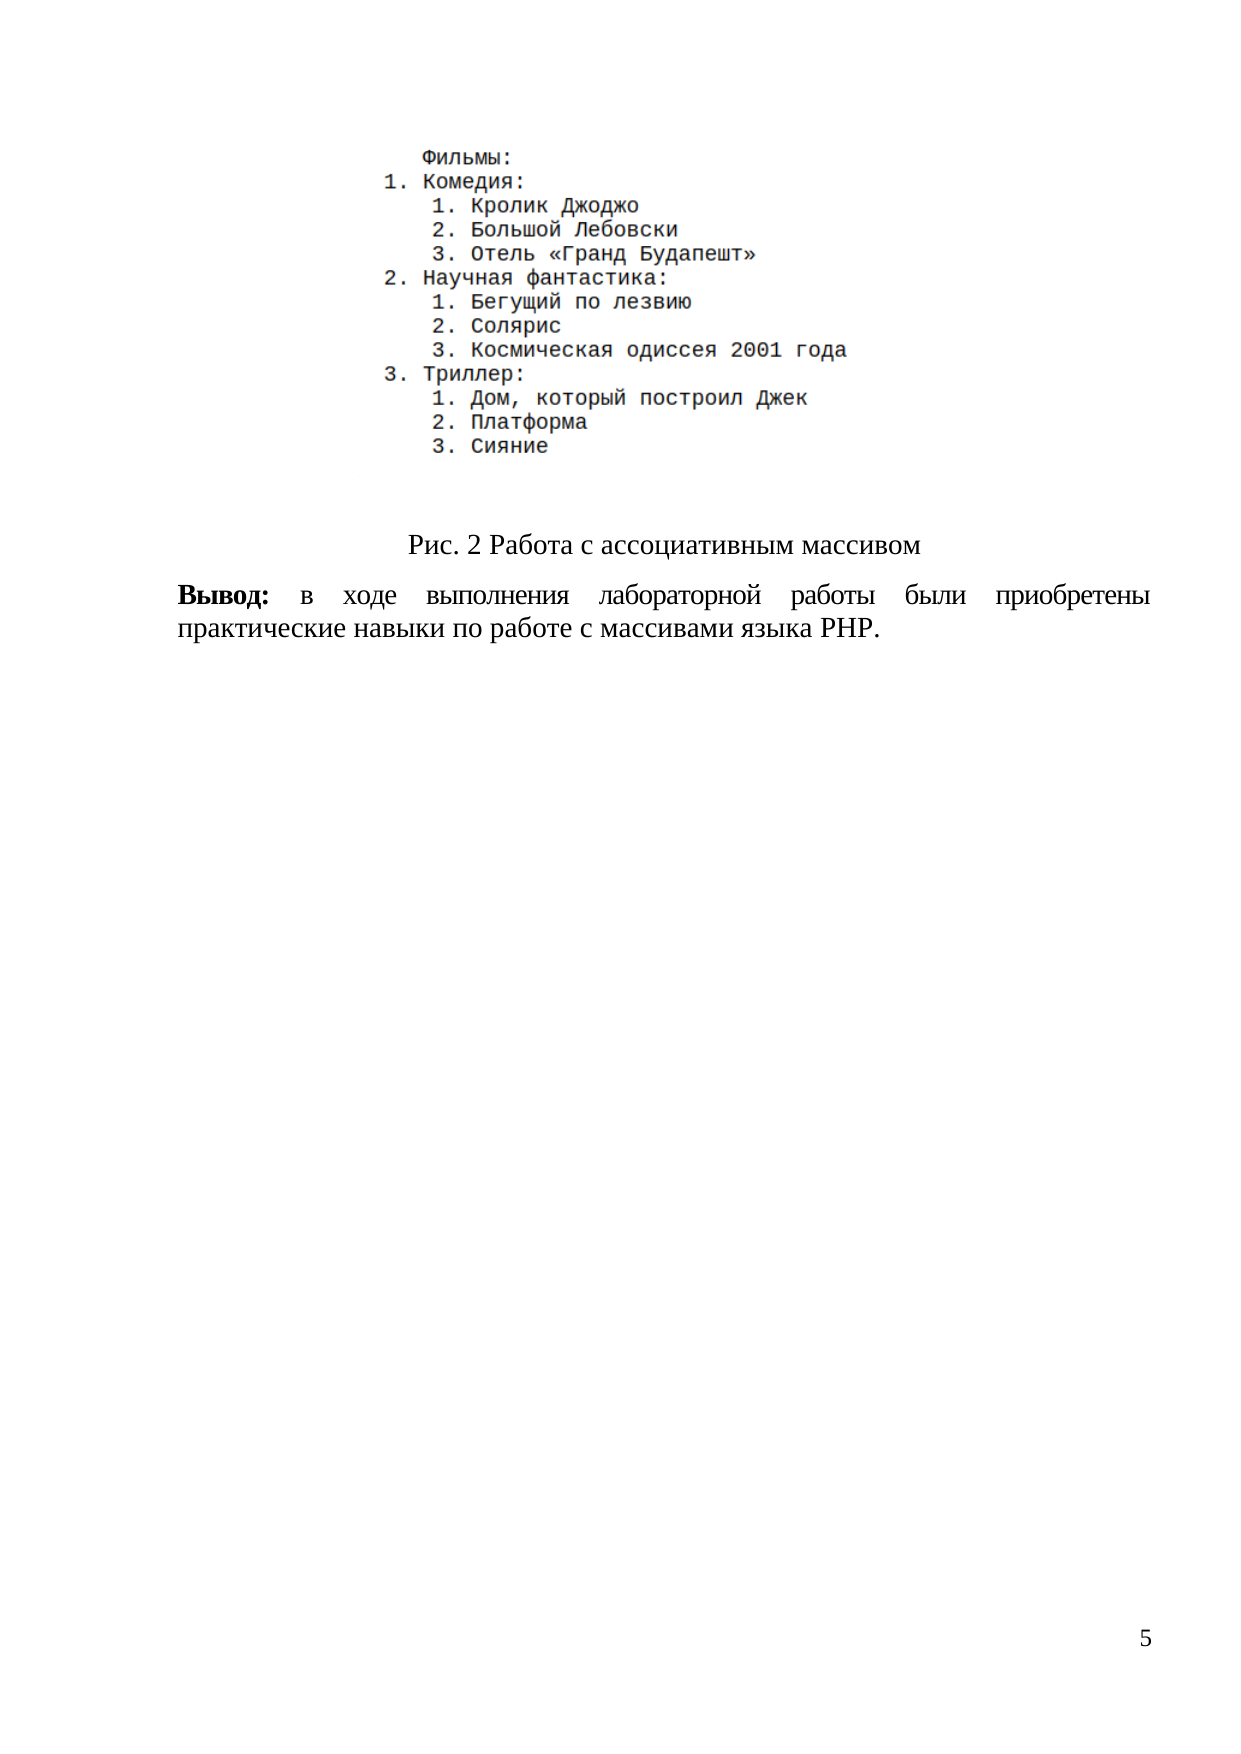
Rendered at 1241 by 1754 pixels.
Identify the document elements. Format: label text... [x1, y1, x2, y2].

text Вывод: в ходе выполнения лабораторной работы были приобретены практические навыки по работе с массивами языка PHP. [177, 577, 1152, 644]
picture [358, 132, 961, 477]
text Рис. 2 Работа с ассоциативным массивом [177, 527, 1152, 560]
